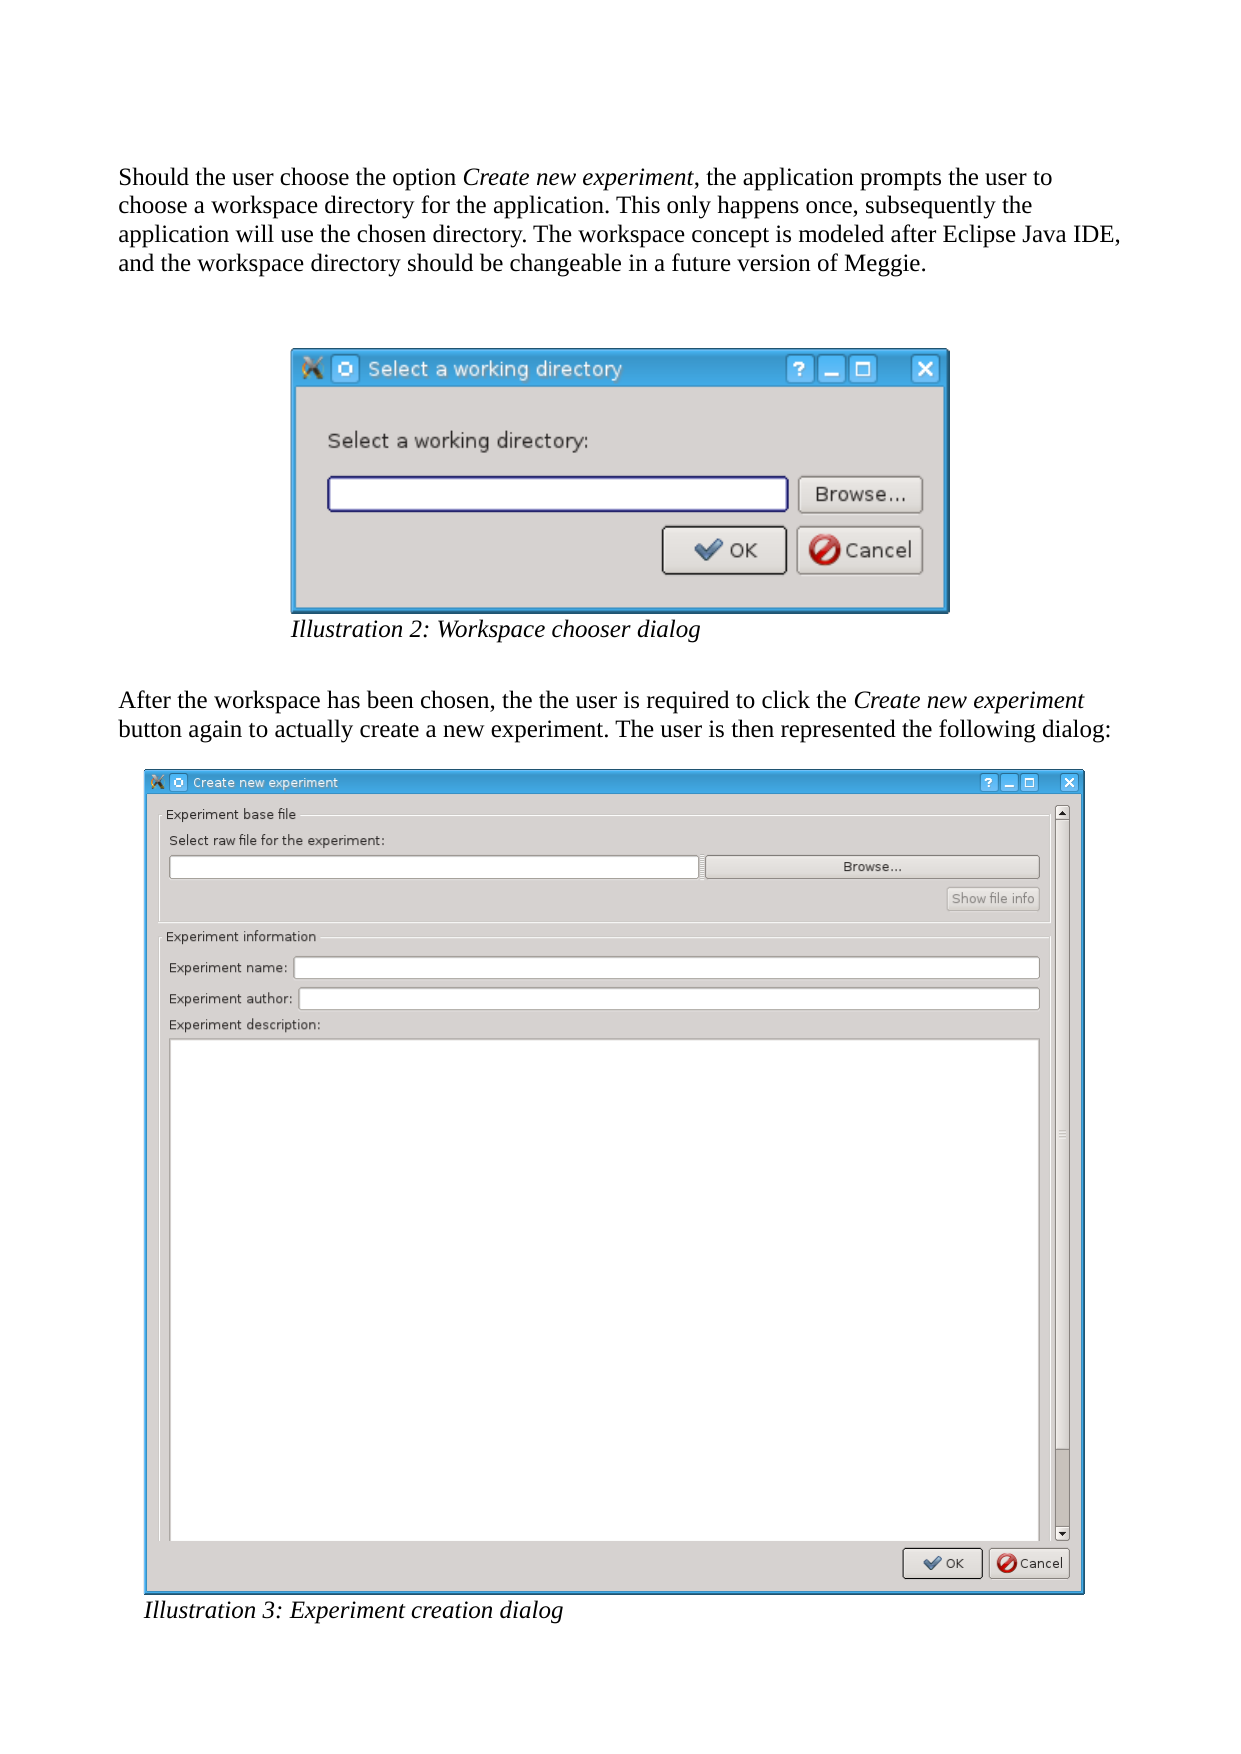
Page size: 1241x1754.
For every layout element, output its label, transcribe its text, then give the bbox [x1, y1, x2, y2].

picture [290, 348, 950, 614]
picture [143, 769, 1085, 1595]
text Illustration 3: Experiment creation dialog [144, 1595, 1085, 1624]
text Illustration 2: Workspace chooser dialog [291, 614, 950, 642]
text After the workspace has been chosen, the the user is required to click the Create new experiment button again to actually create a new experiment. The user is then represented the following dialog: [118, 686, 1122, 743]
text Should the user choose the option Create new experiment, the application prompts the user to choose a workspace directory for the application. This only happens once, subsequently the application will use the chosen directory. The workspace concept is modeled after Eclipse Java IDE, and the workspace directory should be changeable in a future version of Meggie. [118, 162, 1122, 277]
